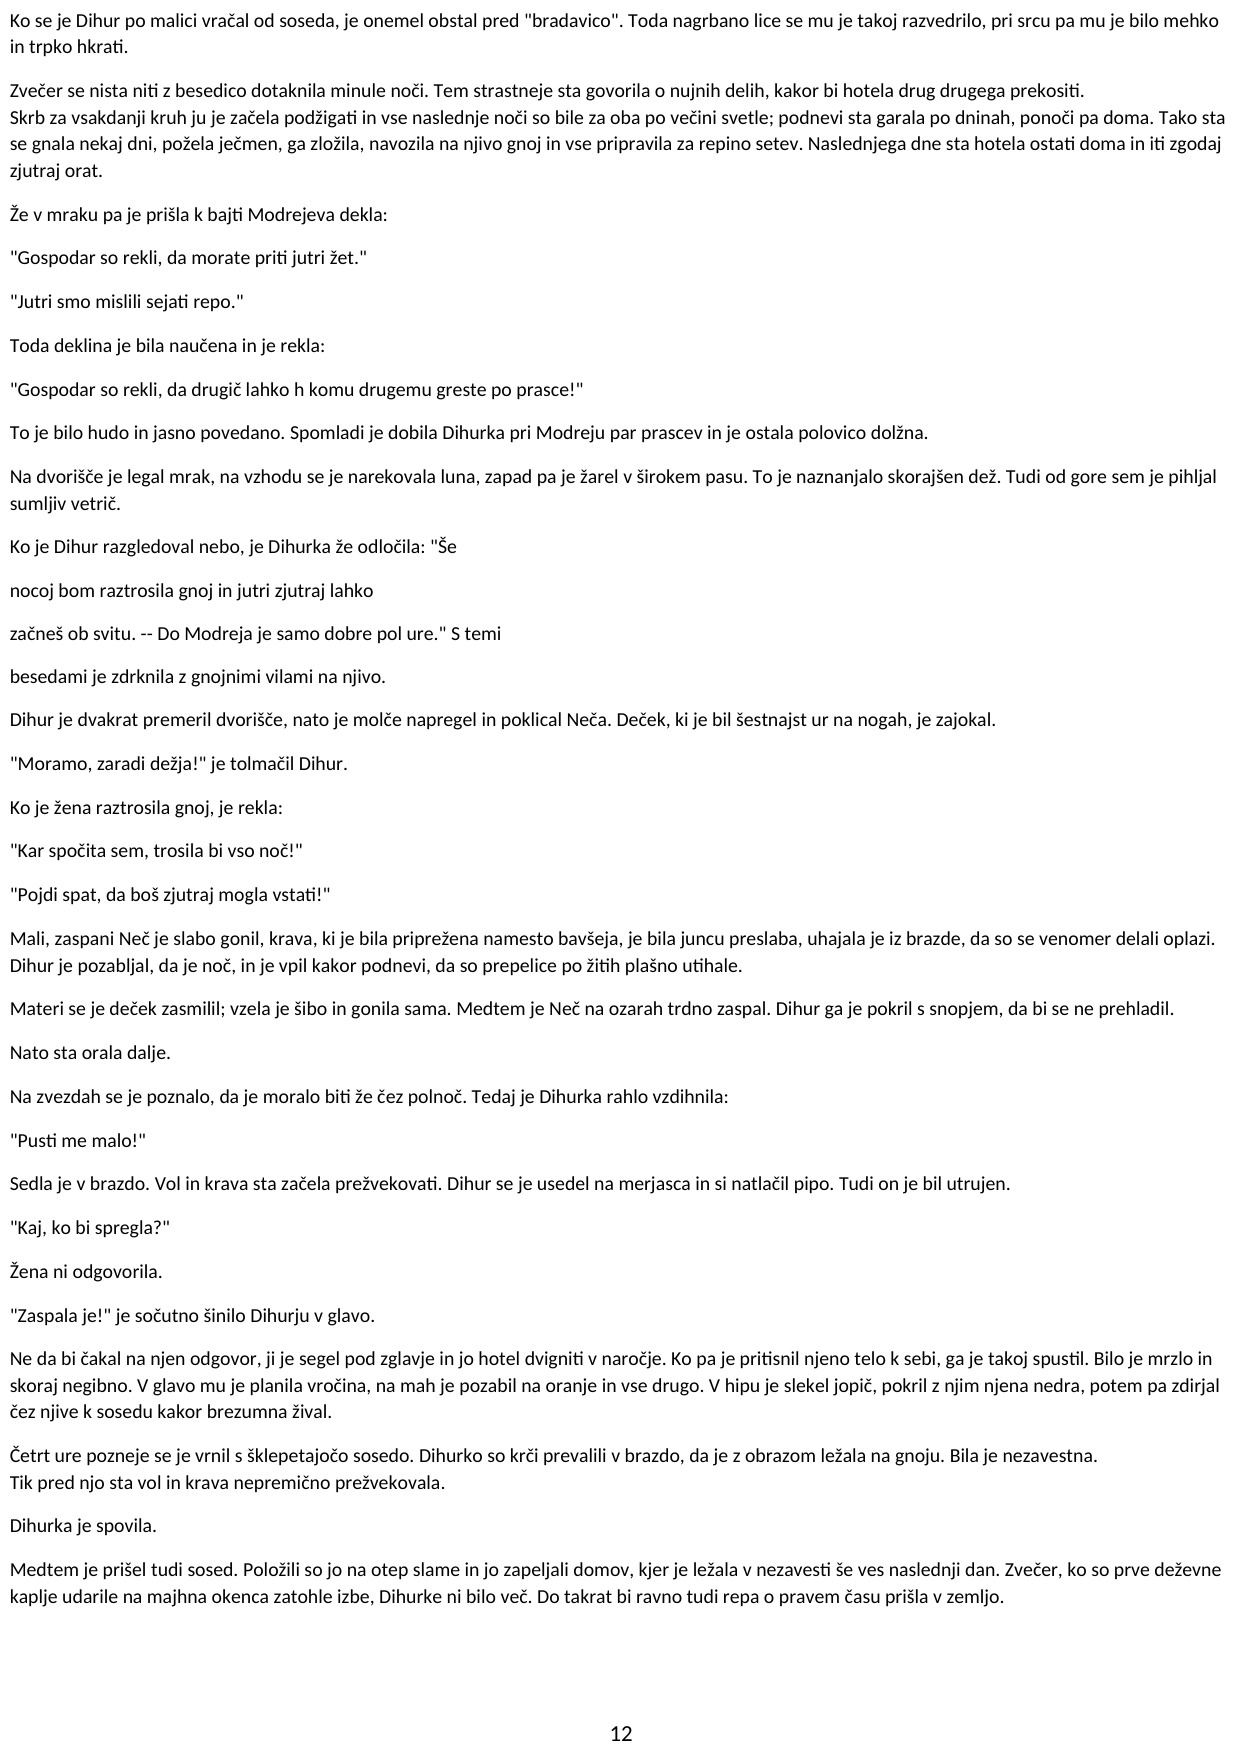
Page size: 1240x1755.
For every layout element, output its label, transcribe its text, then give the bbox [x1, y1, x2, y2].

text Tik pred njo sta vol in krava nepremično prežvekovala. [9, 1470, 1230, 1494]
text Ko je žena raztrosila gnoj, je rekla: [9, 795, 1230, 819]
text Mali, zaspani Neč je slabo gonil, krava, ki je bila priprežena namesto bavšeja, je bila juncu preslaba, uhajala je iz brazde, da so se venomer delali oplazi. Dihur je pozabljal, da je noč, in je vpil kakor podnevi, da so prepelice po žitih plašno utihale. [9, 926, 1230, 977]
text Žena ni odgovorila. [9, 1259, 1230, 1283]
text "Gospodar so rekli, da drugič lahko h komu drugemu greste po prasce!" [9, 377, 1230, 401]
text "Pojdi spat, da boš zjutraj mogla vstati!" [9, 882, 1230, 907]
text "Pusti me malo!" [9, 1128, 1230, 1152]
text Dihur je dvakrat premeril dvorišče, nato je molče napregel in poklical Neča. Deček, ki je bil šestnajst ur na nogah, je zajokal. [9, 707, 1230, 732]
text Četrt ure pozneje se je vrnil s šklepetajočo sosedo. Dihurko so krči prevalili v brazdo, da je z obrazom ležala na gnoju. Bila je nezavestna. [9, 1443, 1230, 1467]
text To je bilo hudo in jasno povedano. Spomladi je dobila Dihurka pri Modreju par prascev in je ostala polovico dolžna. [9, 420, 1230, 444]
text Zvečer se nista niti z besedico dotaknila minule noči. Tem strastneje sta govorila o nujnih delih, kakor bi hotela drug drugega prekositi. [9, 78, 1230, 102]
text Ne da bi čakal na njen odgovor, ji je segel pod zglavje in jo hotel dvigniti v naročje. Ko pa je pritisnil njeno telo k sebi, ga je takoj spustil. Bilo je mrzlo in skoraj negibno. V glavo mu je planila vročina, na mah je pozabil na oranje in vse drugo. V hipu je slekel jopič, pokril z njim njena nedra, potem pa zdirjal čez njive k sosedu kakor brezumna žival. [9, 1346, 1230, 1424]
text Toda deklina je bila naučena in je rekla: [9, 333, 1230, 357]
text Materi se je deček zasmilil; vzela je šibo in gonila sama. Medtem je Neč na ozarah trdno zaspal. Dihur ga je pokril s snopjem, da bi se ne prehladil. [9, 996, 1230, 1021]
text Dihurka je spovila. [9, 1514, 1230, 1538]
text Skrb za vsakdanji kruh ju je začela podžigati in vse naslednje noči so bile za oba po večini svetle; podnevi sta garala po dninah, ponoči pa doma. Tako sta se gnala nekaj dni, požela ječmen, ga zložila, navozila na njivo gnoj in vse pripravila za repino setev. Naslednjega dne sta hotela ostati doma in iti zgodaj zjutraj orat. [9, 105, 1230, 182]
text Na zvezdah se je poznalo, da je moralo biti že čez polnoč. Tedaj je Dihurka rahlo vzdihnila: [9, 1084, 1230, 1108]
text "Zaspala je!" je sočutno šinilo Dihurju v glavo. [9, 1303, 1230, 1327]
text "Kaj, ko bi spregla?" [9, 1215, 1230, 1239]
text Že v mraku pa je prišla k bajti Modrejeva dekla: [9, 202, 1230, 226]
text Ko se je Dihur po malici vračal od soseda, je onemel obstal pred "bradavico". Toda nagrbano lice se mu je takoj razvedrilo, pri srcu pa mu je bilo mehko in trpko hkrati. [9, 8, 1230, 59]
text Na dvorišče je legal mrak, na vzhodu se je narekovala luna, zapad pa je žarel v širokem pasu. To je naznanjalo skorajšen dež. Tudi od gore sem je pihljal sumljiv vetrič. [9, 464, 1230, 515]
text "Kar spočita sem, trosila bi vso noč!" [9, 839, 1230, 863]
text Medtem je prišel tudi sosed. Položili so jo na otep slame in jo zapeljali domov, kjer je ležala v nezavesti še ves naslednji dan. Zvečer, ko so prve deževne kaplje udarile na majhna okenca zatohle izbe, Dihurke ni bilo več. Do takrat bi ravno tudi repa o pravem času prišla v zemljo. [9, 1557, 1230, 1608]
text Ko je Dihur razgledoval nebo, je Dihurka že odločila: "Še nocoj bom raztrosila gnoj in jutri zjutraj lahko [9, 534, 505, 602]
text "Jutri smo mislili sejati repo." [9, 289, 1230, 313]
text "Gospodar so rekli, da morate priti jutri žet." [9, 245, 1230, 269]
text "Moramo, zaradi dežja!" je tolmačil Dihur. [9, 751, 1230, 775]
text Sedla je v brazdo. Vol in krava sta začela prežvekovati. Dihur se je usedel na merjasca in si natlačil pipo. Tudi on je bil utrujen. [9, 1171, 1230, 1196]
text Nato sta orala dalje. [9, 1040, 1230, 1064]
text začneš ob svitu. -- Do Modreja je samo dobre pol ure." S temi besedami je zdrknila z gnojnimi vilami na njivo. [9, 621, 506, 688]
